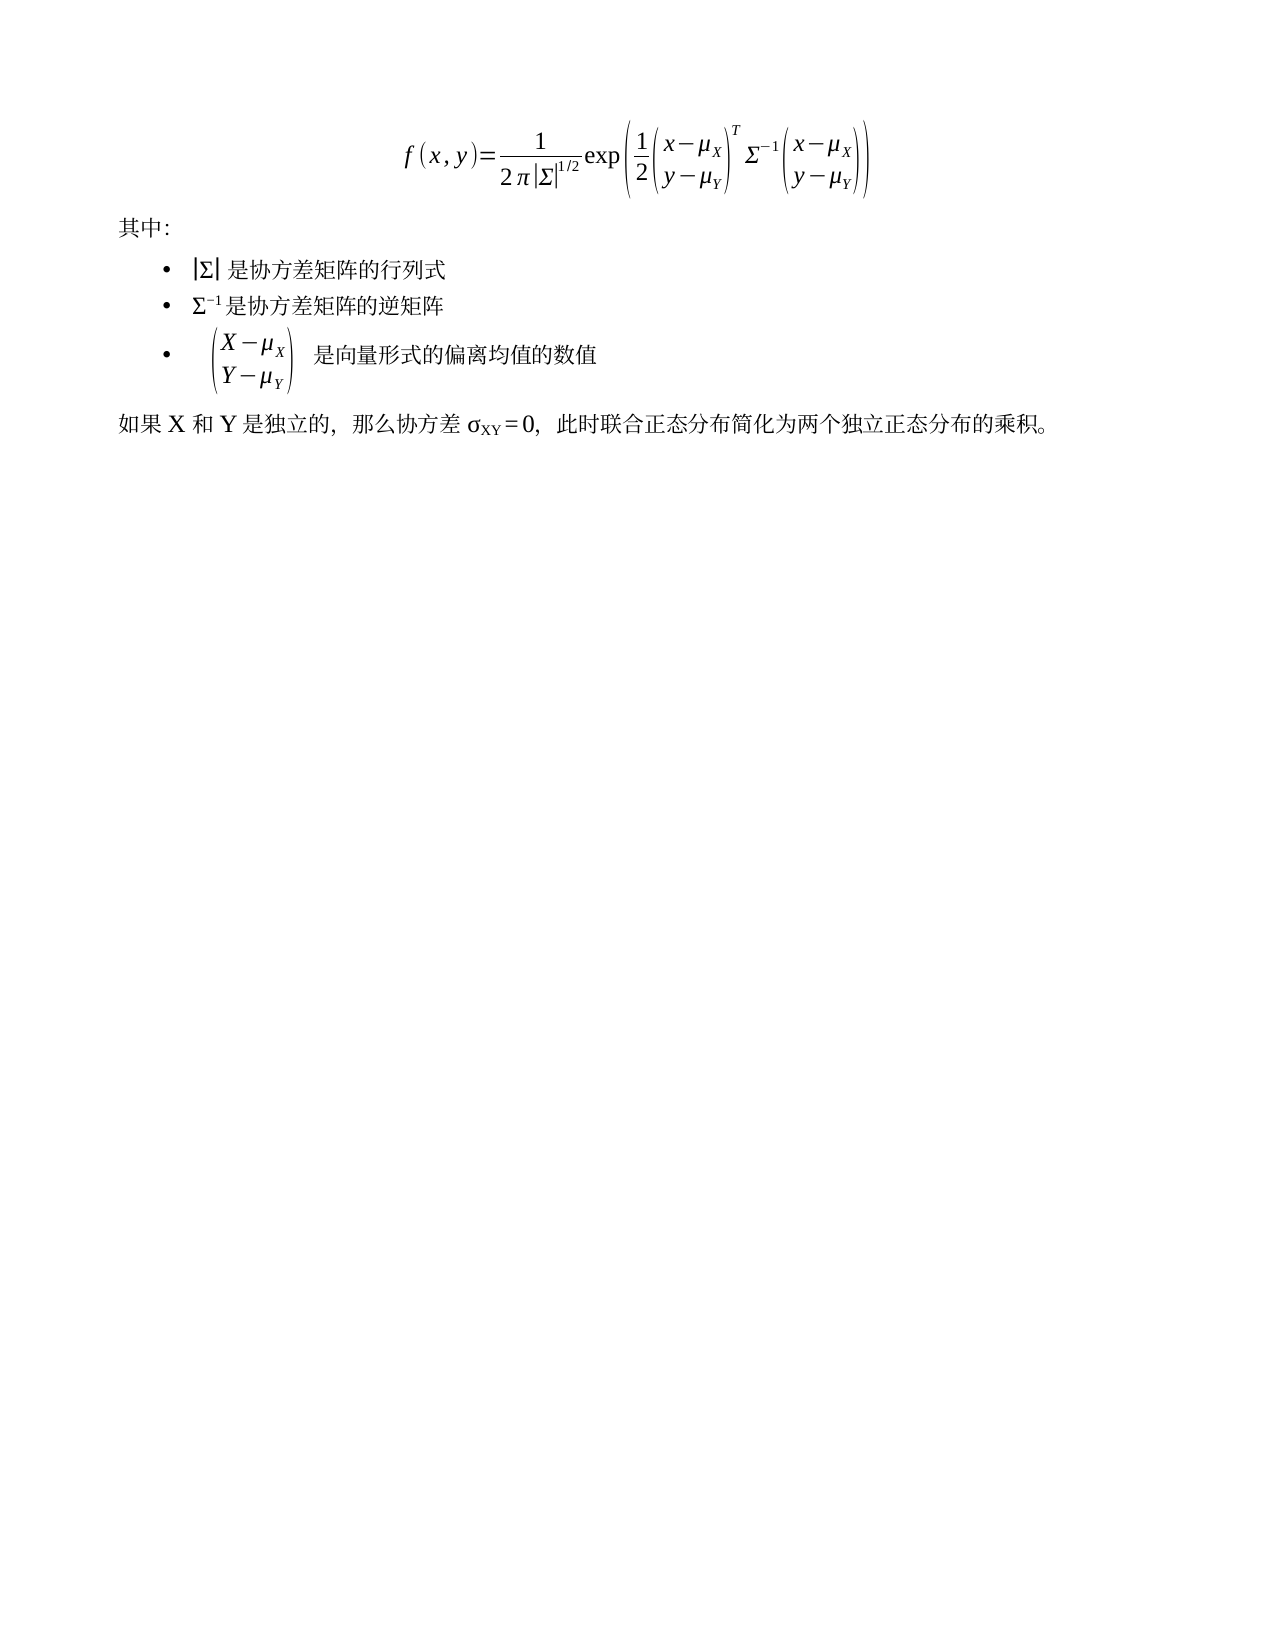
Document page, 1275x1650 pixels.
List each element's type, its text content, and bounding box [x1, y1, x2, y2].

list ∣Σ∣ 是协方差矩阵的行列式 [162, 253, 1157, 285]
text 如果 X 和 Y 是独立的，那么协方差 σXY = 0，此时联合正态分布简化为两个独立正态分布的乘积。 [118, 407, 1157, 439]
list Σ−1 是协方差矩阵的逆矩阵 [162, 289, 1157, 321]
text 其中： [118, 211, 1157, 242]
list 是向量形式的偏离均值的数值 [162, 326, 1157, 396]
